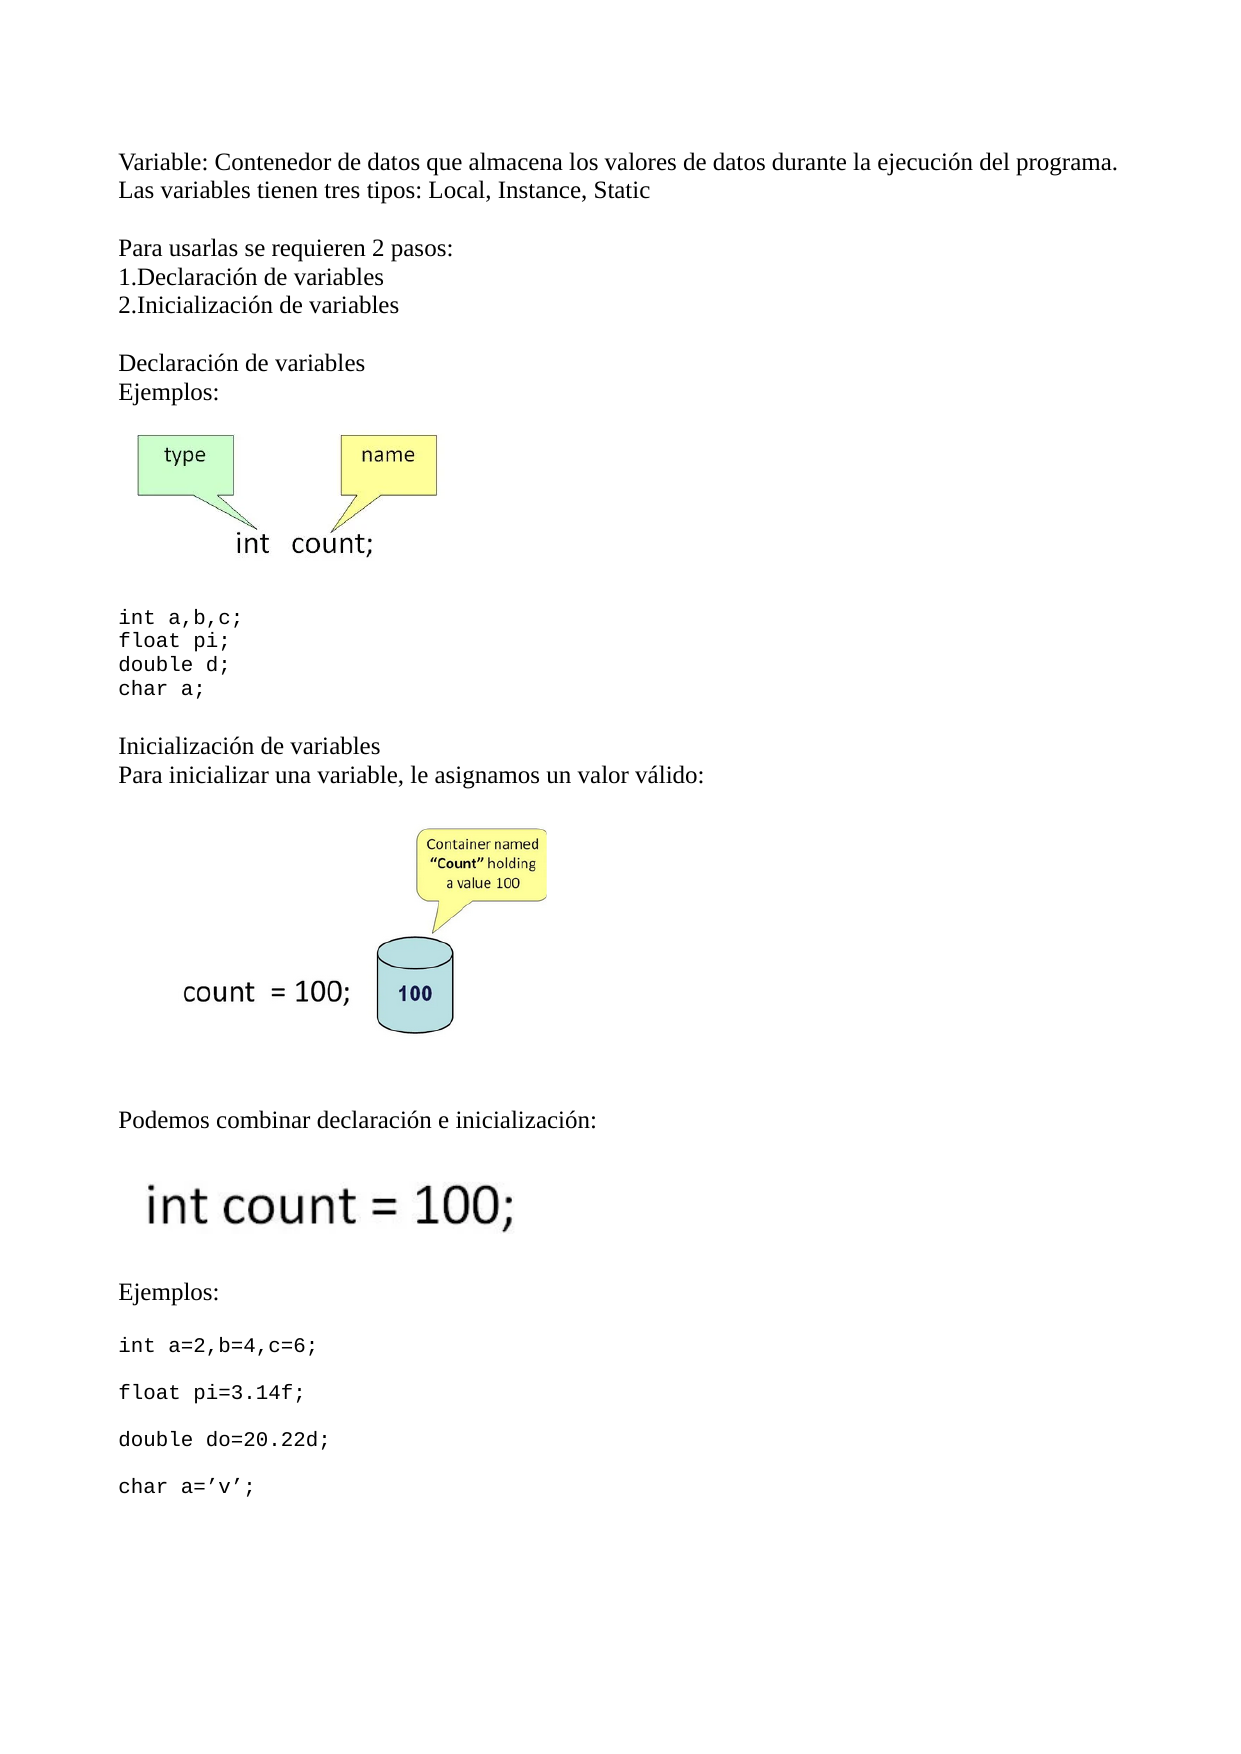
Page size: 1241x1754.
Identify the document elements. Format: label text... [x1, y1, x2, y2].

text int a,b,c; [118, 607, 1122, 631]
text 1.Declaración de variables [118, 262, 1122, 291]
text float pi; [118, 631, 1122, 654]
text double d; [118, 654, 1122, 678]
text Ejemplos: [118, 1277, 1122, 1306]
text float pi=3.14f; [118, 1382, 1122, 1406]
picture [125, 805, 547, 1043]
text 2.Inicialización de variables [118, 291, 1122, 319]
text Declaración de variables [118, 348, 1122, 377]
text double do=20.22d; [118, 1429, 1122, 1453]
text int a=2,b=4,c=6; [118, 1335, 1122, 1358]
text Para usarlas se requieren 2 pasos: [118, 204, 1122, 262]
text Podemos combinar declaración e inicialización: [118, 1105, 1122, 1133]
text Las variables tienen tres tipos: Local, Instance, Static [118, 176, 1122, 204]
text char a; [118, 678, 1122, 701]
picture [121, 417, 455, 568]
text Variable: Contenedor de datos que almacena los valores de datos durante la ejecución del programa. [118, 147, 1122, 176]
text Inicialización de variables [118, 731, 1122, 760]
text Ejemplos: [118, 377, 1122, 463]
picture [105, 1151, 558, 1269]
text Para inicializar una variable, le asignamos un valor válido: [118, 760, 1122, 788]
text char a=’v’; [118, 1477, 1122, 1500]
